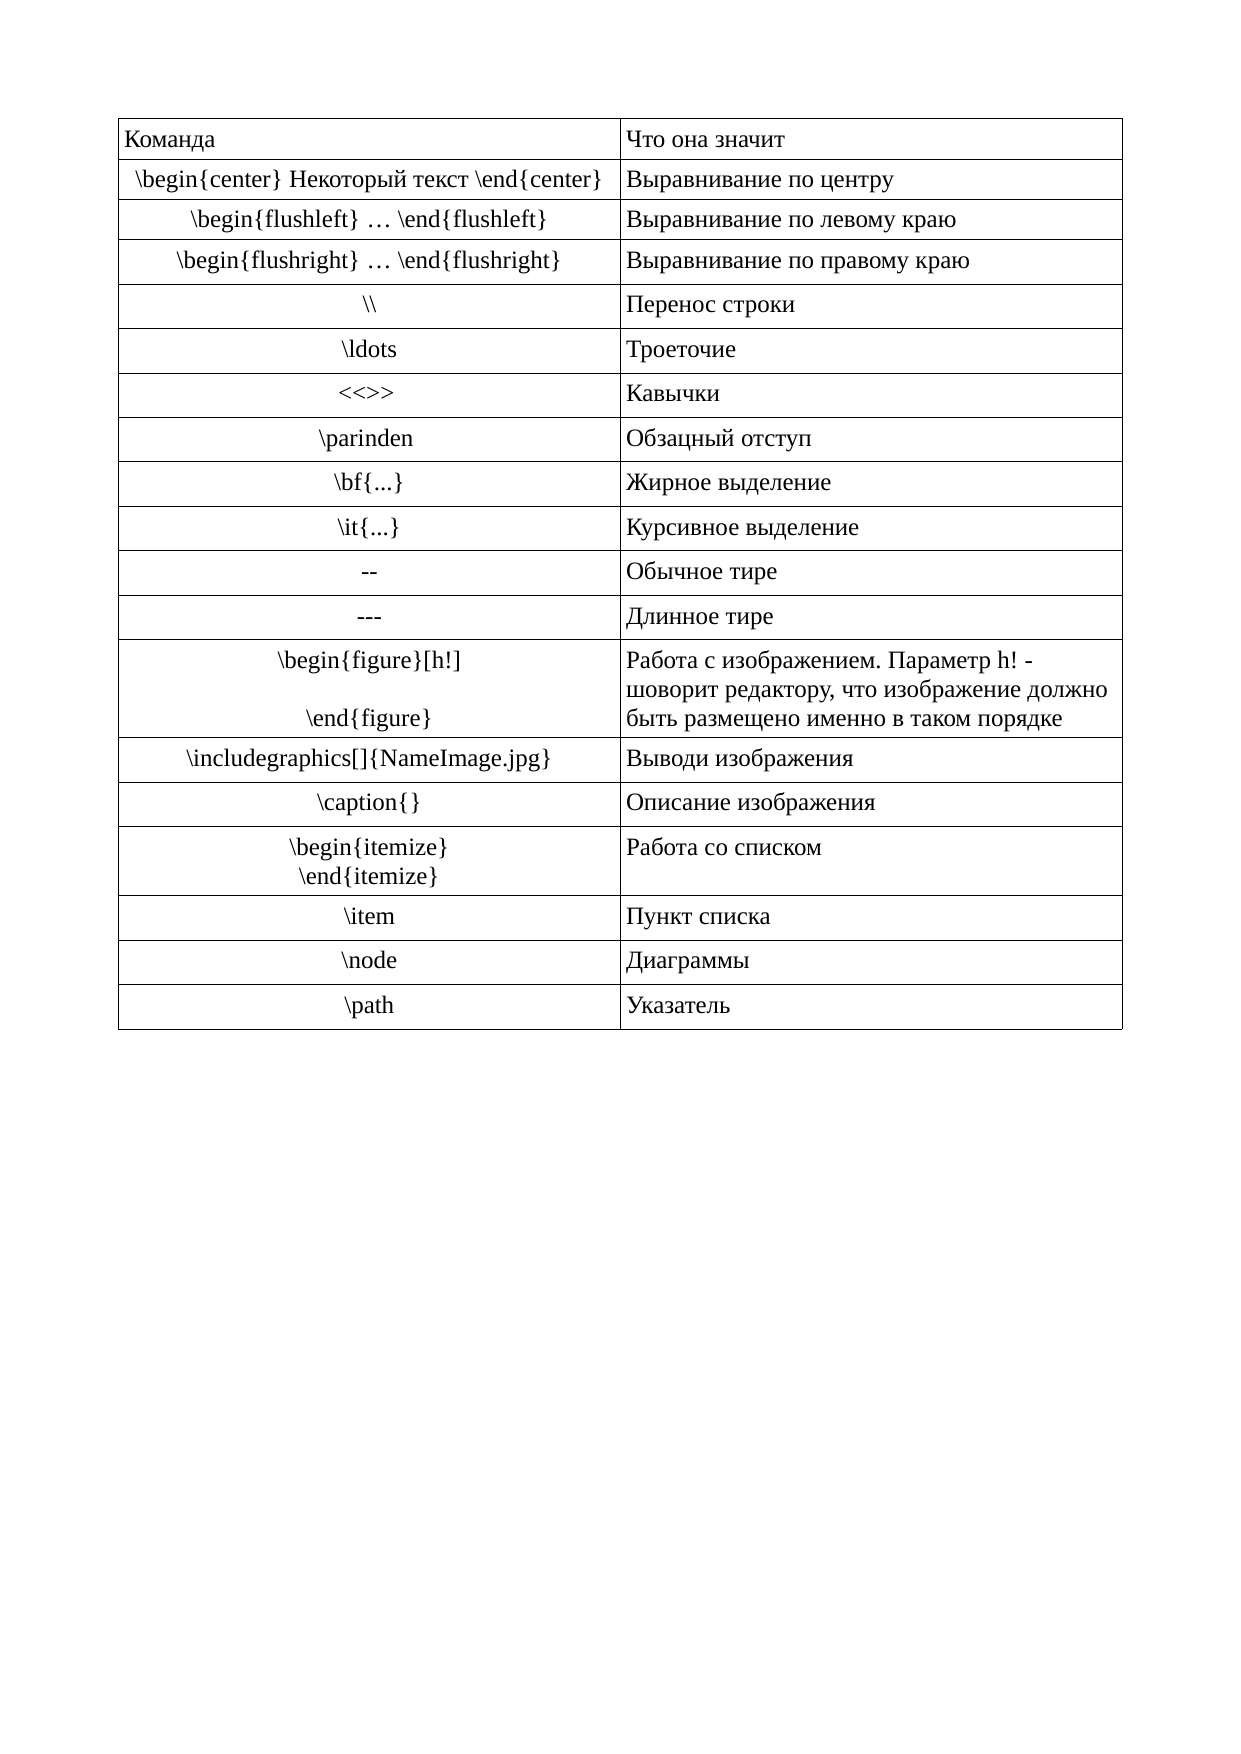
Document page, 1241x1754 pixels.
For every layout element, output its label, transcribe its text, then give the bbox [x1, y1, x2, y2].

table_cell \path [119, 985, 620, 1029]
table_cell \includegraphics[]{NameImage.jpg} [119, 738, 620, 782]
table_cell \begin{flushright} … \end{flushright} [119, 240, 620, 283]
table_header Что она значит [621, 119, 1122, 158]
table_cell Перенос строки [621, 285, 1122, 328]
table_cell \begin{flushleft} … \end{flushleft} [119, 200, 620, 239]
table_cell \begin{center} Некоторый текст \end{center} [119, 160, 620, 199]
table_cell -- [119, 551, 620, 595]
table_cell Работа со списком [621, 827, 1122, 895]
table_cell Жирное выделение [621, 462, 1122, 506]
table_cell \node [119, 941, 620, 984]
table_header Команда [119, 119, 620, 158]
table_cell \parinden [119, 418, 620, 461]
table_cell \begin{itemize} \end{itemize} [119, 827, 620, 895]
table_cell --- [119, 596, 620, 639]
table_cell Курсивное выделение [621, 507, 1122, 550]
table_cell \it{...} [119, 507, 620, 550]
table_cell \begin{figure}[h!] \end{figure} [119, 640, 620, 737]
table_cell \caption{} [119, 783, 620, 826]
table_cell \ldots [119, 329, 620, 372]
table_cell Обзацный отступ [621, 418, 1122, 461]
table_cell Кавычки [621, 374, 1122, 417]
table_cell Диаграммы [621, 941, 1122, 984]
table_cell Обычное тире [621, 551, 1122, 595]
table_cell Выравнивание по правому краю [621, 240, 1122, 283]
table_cell Указатель [621, 985, 1122, 1029]
table_cell \item [119, 896, 620, 940]
table_cell Пункт списка [621, 896, 1122, 940]
table_cell Длинное тире [621, 596, 1122, 639]
table_cell Выводи изображения [621, 738, 1122, 782]
table_cell Описание изображения [621, 783, 1122, 826]
table_cell Работа с изображением. Параметр h! - шоворит редактору, что изображение должно быть размещено именно в таком порядке [621, 640, 1122, 737]
table_cell \bf{...} [119, 462, 620, 506]
table_cell \\ [119, 285, 620, 328]
table_cell <<>> [119, 374, 620, 417]
table_cell Выравнивание по центру [621, 160, 1122, 199]
table_cell Троеточие [621, 329, 1122, 372]
table_cell Выравнивание по левому краю [621, 200, 1122, 239]
